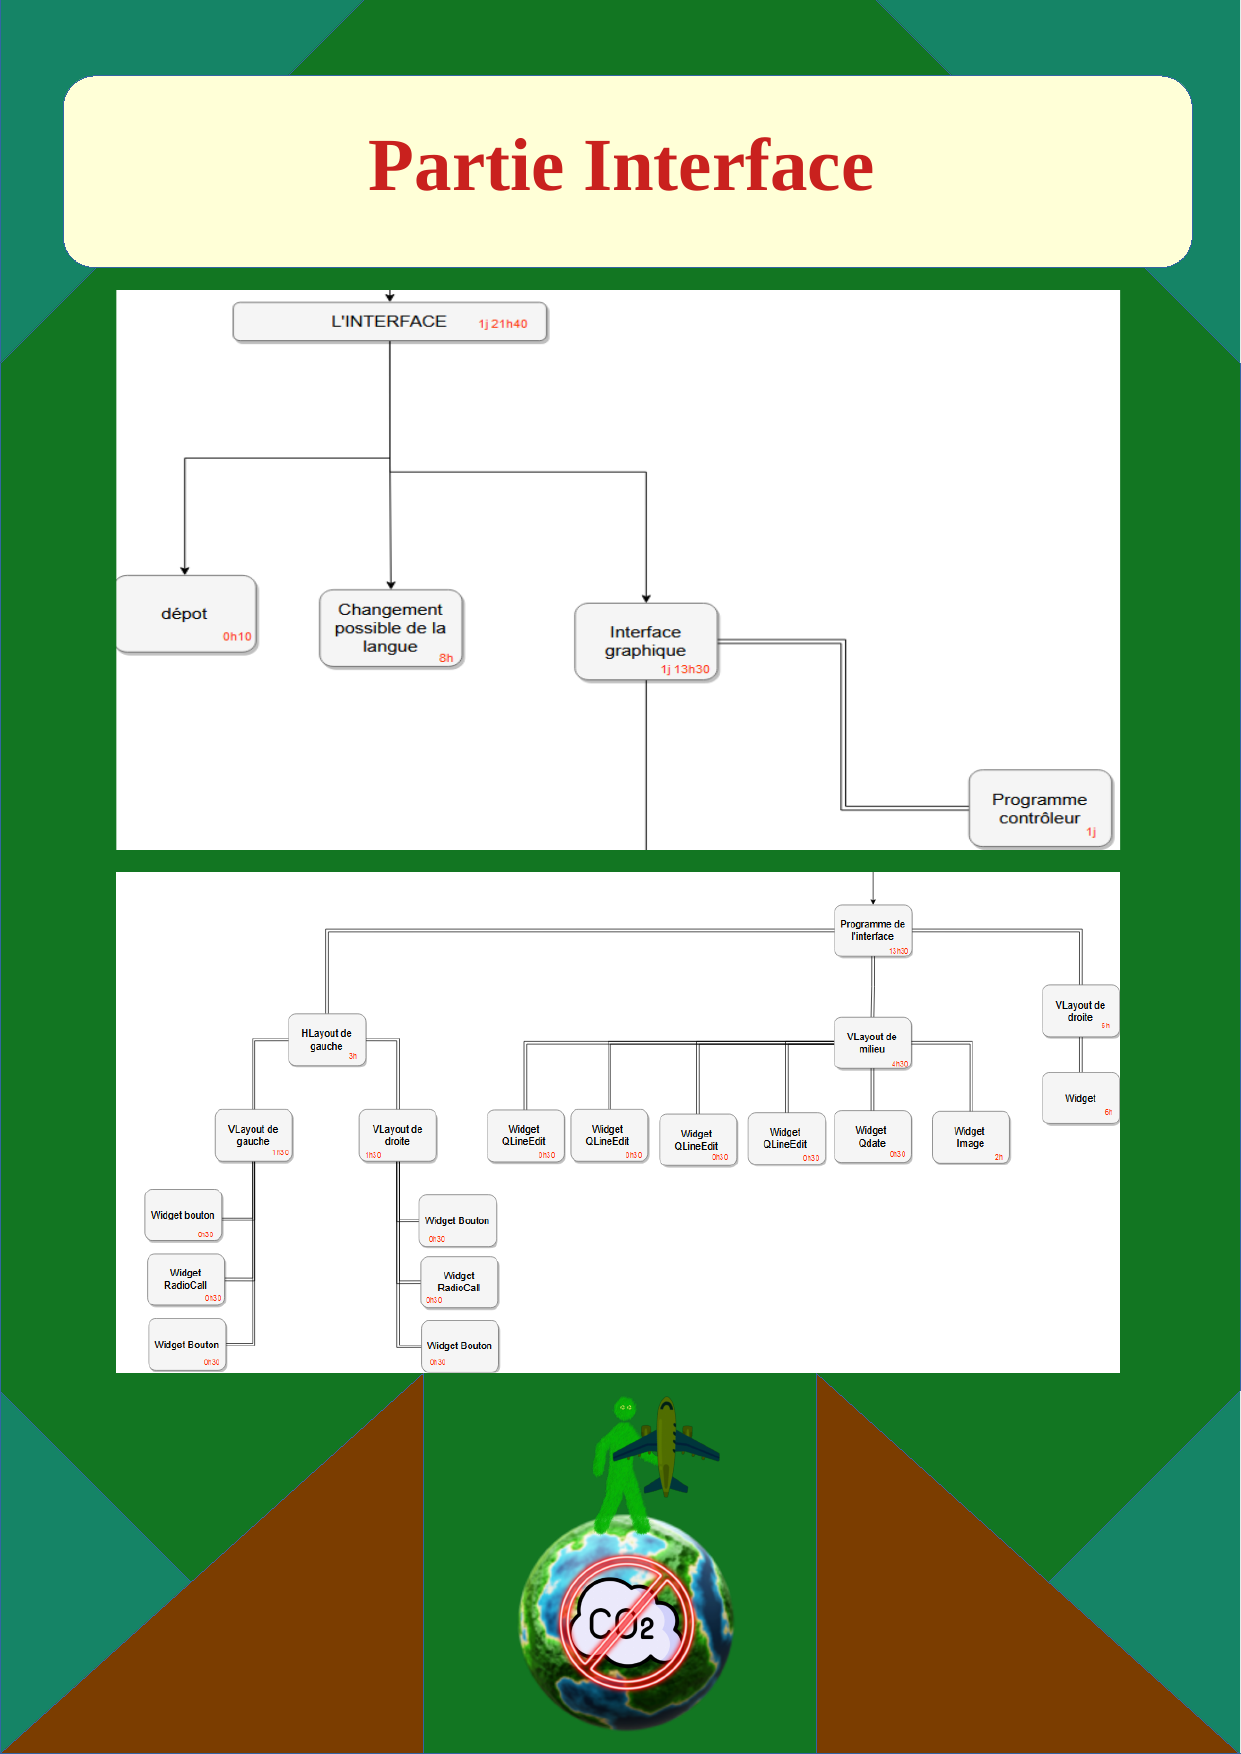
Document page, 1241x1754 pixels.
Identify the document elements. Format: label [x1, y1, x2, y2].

picture [116, 290, 1121, 850]
picture [116, 872, 1120, 1754]
